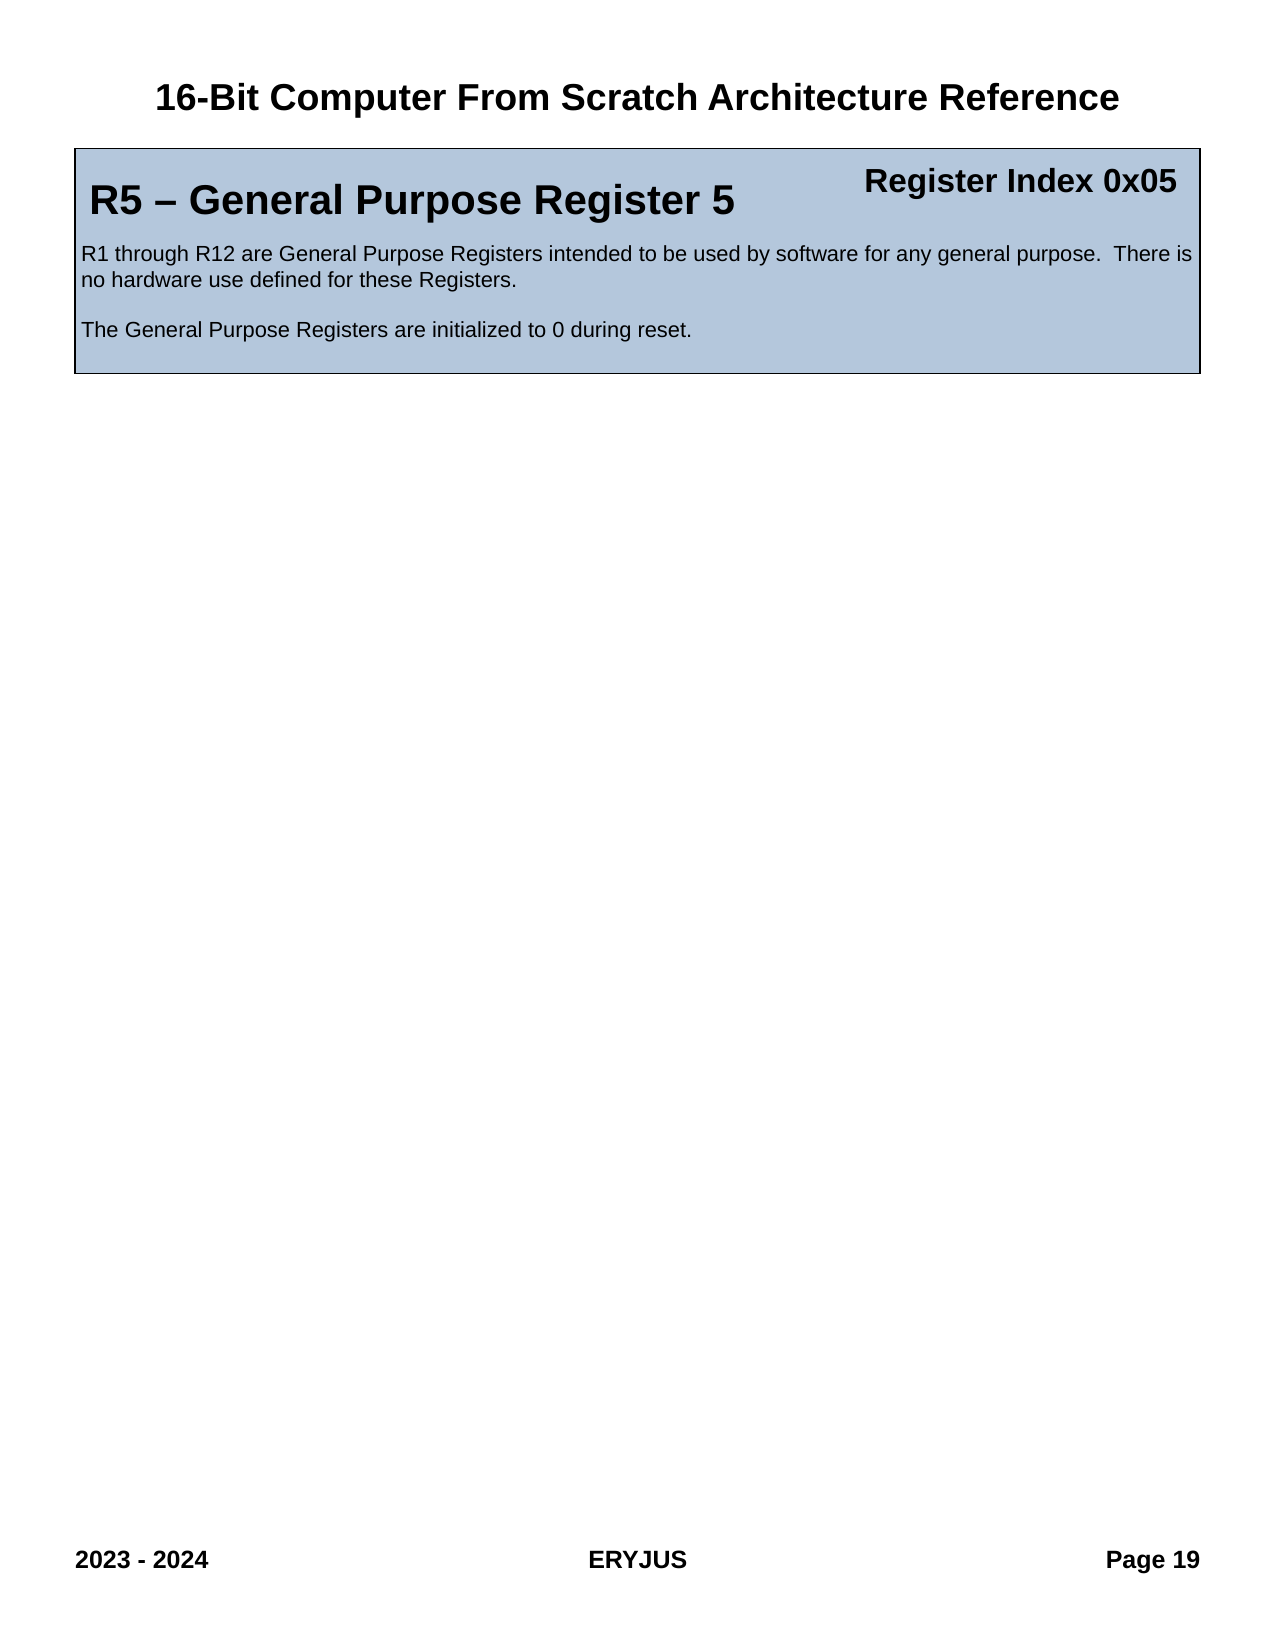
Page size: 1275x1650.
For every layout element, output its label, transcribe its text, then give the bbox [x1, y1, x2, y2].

table_header R5 – General Purpose Register 5 [83, 155, 858, 241]
table_header R1 through R12 are General Purpose Registers intended to be used by software for any general purpose. There is no hardware use defined for these Registers. The General Purpose Registers are initialized to 0 during reset. [76, 149, 1199, 373]
table_header Register Index 0x05 [858, 155, 1194, 241]
